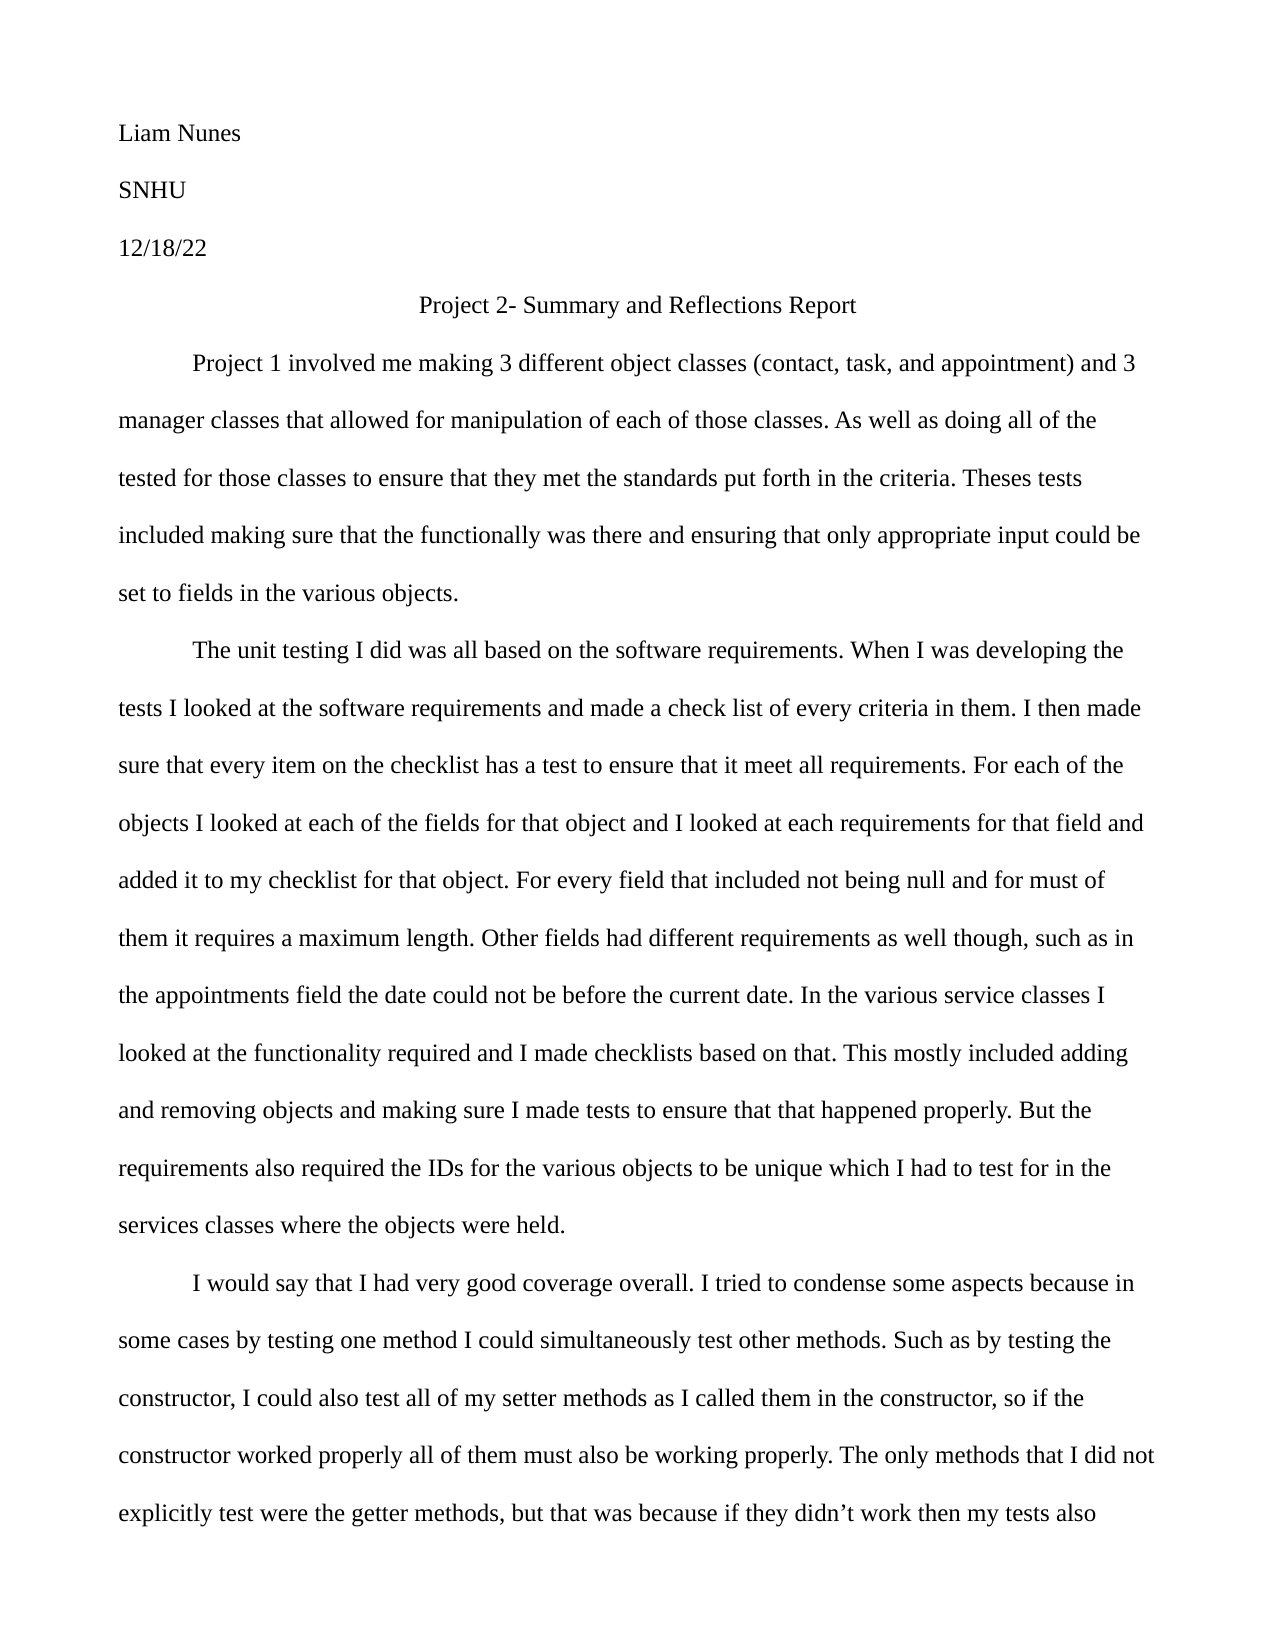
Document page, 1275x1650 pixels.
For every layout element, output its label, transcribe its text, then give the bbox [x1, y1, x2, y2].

text I would say that I had very good coverage overall. I tried to condense some aspects because in some cases by testing one method I could simultaneously test other methods. Such as by testing the constructor, I could also test all of my setter methods as I called them in the constructor, so if the constructor worked properly all of them must also be working properly. The only methods that I did not explicitly test were the getter methods, but that was because if they didn’t work then my tests also [118, 1268, 1157, 1527]
text Project 2- Summary and Reflections Report [118, 291, 1157, 319]
text The unit testing I did was all based on the software requirements. When I was developing the tests I looked at the software requirements and made a check list of every criteria in them. I then made sure that every item on the checklist has a test to ensure that it meet all requirements. For each of the objects I looked at each of the fields for that object and I looked at each requirements for that field and added it to my checklist for that object. For every field that included not being null and for must of them it requires a maximum length. Other fields had different requirements as well though, such as in the appointments field the date could not be before the current date. In the various service classes I looked at the functionality required and I made checklists based on that. This mostly included adding and removing objects and making sure I made tests to ensure that that happened properly. But the requirements also required the IDs for the various objects to be unique which I had to test for in the services classes where the objects were held. [118, 636, 1157, 1239]
text Liam Nunes [118, 118, 1157, 147]
text 12/18/22 [118, 233, 1157, 262]
text Project 1 involved me making 3 different object classes (contact, task, and appointment) and 3 manager classes that allowed for manipulation of each of those classes. As well as doing all of the tested for those classes to ensure that they met the standards put forth in the criteria. Theses tests included making sure that the functionally was there and ensuring that only appropriate input could be set to fields in the various objects. [118, 348, 1157, 607]
text SNHU [118, 176, 1157, 204]
